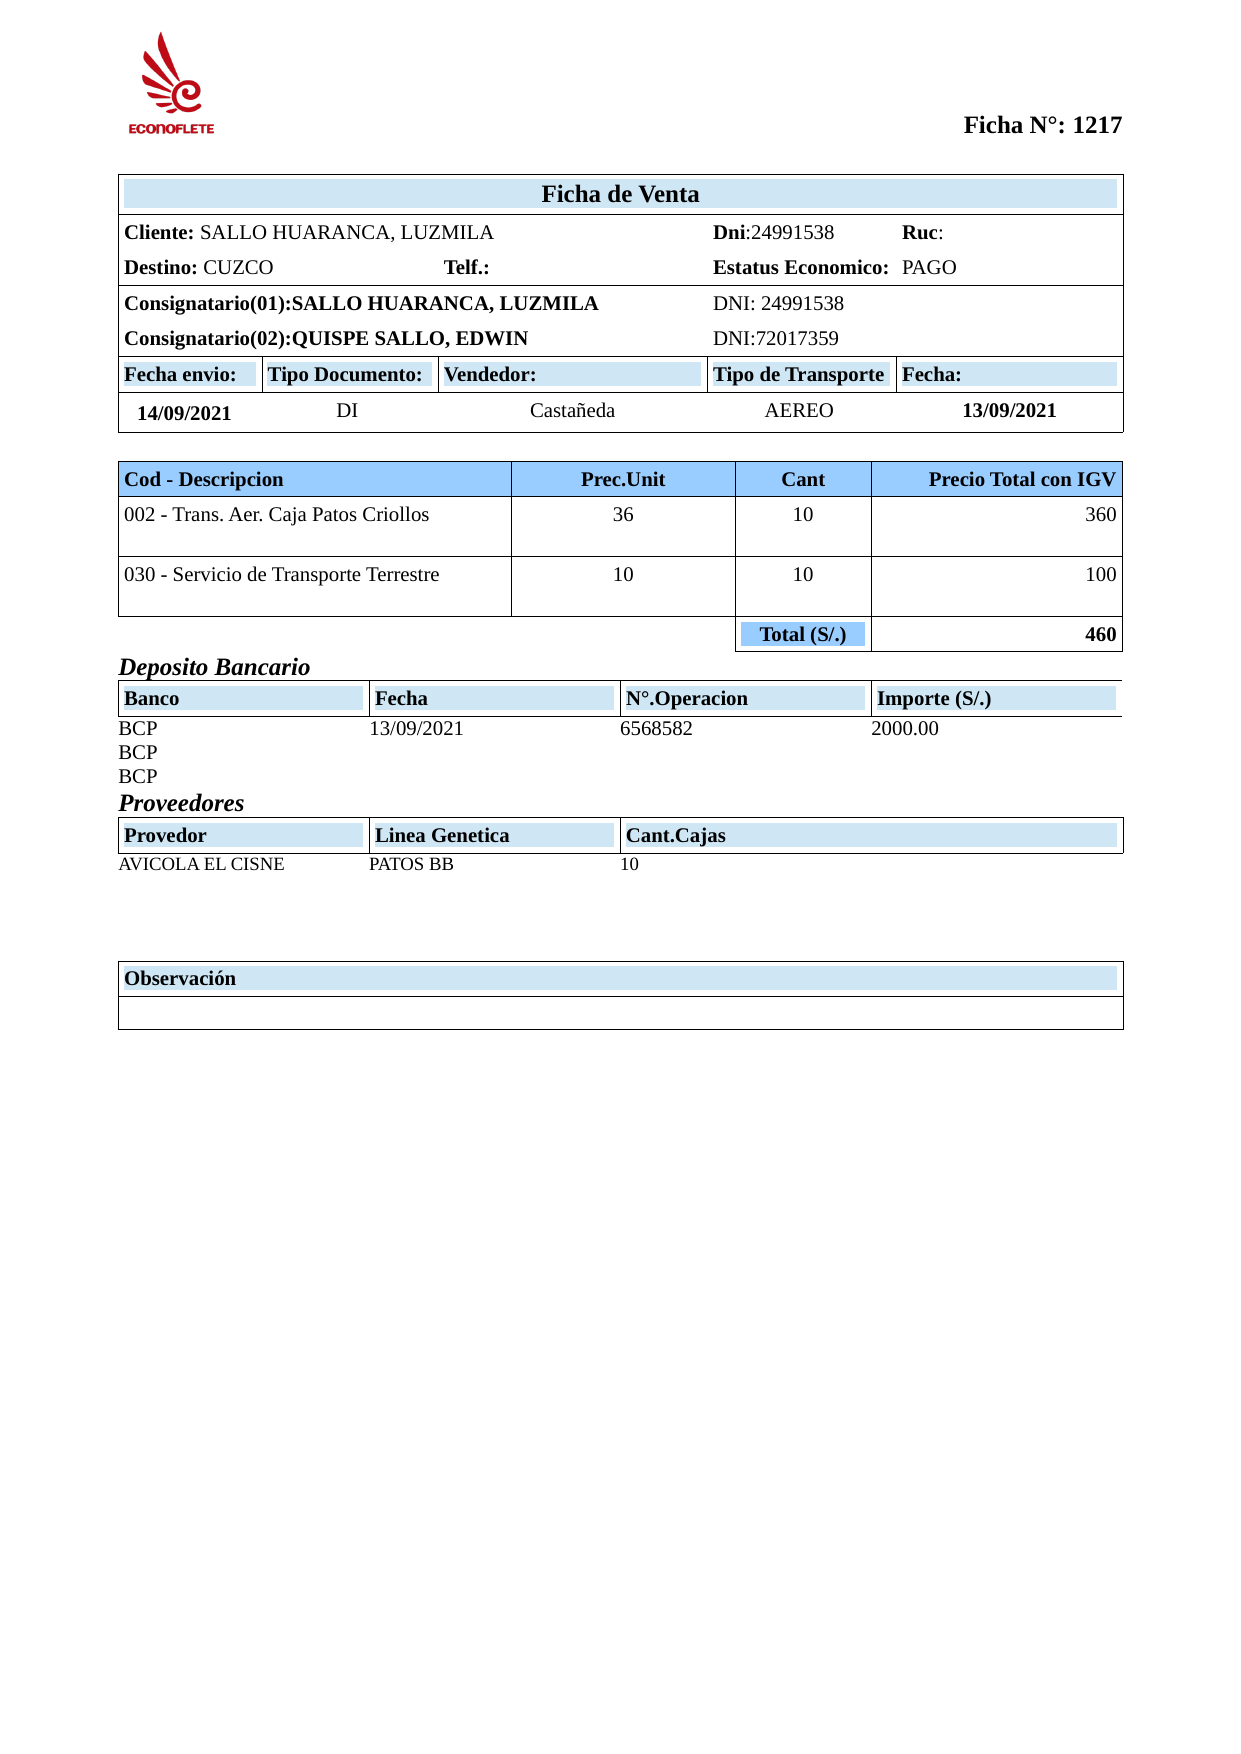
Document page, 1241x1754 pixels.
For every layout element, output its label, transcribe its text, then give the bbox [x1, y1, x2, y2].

table_cell Fecha: [897, 357, 1123, 392]
table_cell Estatus Economico: [707, 249, 896, 285]
table_cell DI [262, 393, 438, 432]
table_header Importe (S/.) [872, 681, 1122, 716]
table_header Observación [119, 962, 1123, 996]
table_cell Consignatario(01):SALLO HUARANCA, LUZMILA [119, 286, 707, 321]
table_cell [369, 939, 620, 961]
table_header Linea Genetica [370, 818, 620, 853]
table_cell [620, 939, 1123, 961]
table_header Cant.Cajas [621, 818, 1123, 853]
table_cell Dni:24991538 [707, 215, 896, 249]
table_cell BCP [118, 764, 369, 788]
text Proveedores [118, 788, 1122, 817]
table_cell 030 - Servicio de Transporte Terrestre [119, 557, 511, 616]
table_cell Castañeda [438, 393, 707, 432]
table_cell Cliente: SALLO HUARANCA, LUZMILA [119, 215, 707, 249]
table_header Fecha [370, 681, 620, 716]
table_cell Telf.: [438, 249, 707, 285]
table_cell [118, 918, 369, 939]
table_cell [369, 874, 620, 896]
table_cell [620, 764, 871, 788]
table_cell DNI:72017359 [707, 321, 1123, 356]
table_cell 460 [872, 617, 1122, 651]
table_cell [369, 896, 620, 917]
table_cell [620, 740, 871, 764]
table_cell PATOS BB [369, 854, 620, 874]
table_header Ficha de Venta [119, 175, 1123, 214]
table_cell [118, 896, 369, 917]
text Deposito Bancario [118, 652, 1122, 680]
table_header Precio Total con IGV [872, 462, 1122, 496]
table_cell AVICOLA EL CISNE [118, 854, 369, 874]
table_cell Consignatario(02):QUISPE SALLO, EDWIN [119, 321, 707, 356]
table_header Prec.Unit [512, 462, 735, 496]
table_cell [620, 874, 1123, 896]
table_cell Fecha envio: [119, 357, 262, 392]
table_cell [118, 874, 369, 896]
table_cell 6568582 [620, 717, 871, 740]
table_cell 100 [872, 557, 1122, 616]
table_header N°.Operacion [621, 681, 871, 716]
table_cell [871, 764, 1122, 788]
table_cell [369, 918, 620, 939]
table_cell [620, 896, 1123, 917]
table_cell 002 - Trans. Aer. Caja Patos Criollos [119, 497, 511, 556]
table_cell 13/09/2021 [896, 393, 1123, 432]
table_cell Total (S/.) [736, 617, 871, 651]
table_cell [119, 997, 1123, 1029]
table_header Cant [736, 462, 871, 496]
picture [118, 31, 225, 134]
table_cell 10 [736, 497, 871, 556]
table_header Provedor [119, 818, 369, 853]
table_cell [118, 617, 511, 651]
table_cell [118, 939, 369, 961]
table_cell 36 [512, 497, 735, 556]
table_cell Tipo Documento: [263, 357, 438, 392]
table_cell [871, 740, 1122, 764]
table_cell Vendedor: [439, 357, 707, 392]
table_cell [369, 740, 620, 764]
table_cell BCP [118, 740, 369, 764]
table_cell Destino: CUZCO [119, 249, 438, 285]
table_cell 2000.00 [871, 717, 1122, 740]
table_cell PAGO [896, 249, 1123, 285]
table_cell [511, 617, 735, 651]
table_cell 360 [872, 497, 1122, 556]
table_header Banco [119, 681, 369, 716]
table_cell DNI: 24991538 [707, 286, 1123, 321]
table_cell 13/09/2021 [369, 717, 620, 740]
table_header Cod - Descripcion [119, 462, 511, 496]
table_cell [369, 764, 620, 788]
table_cell Tipo de Transporte [708, 357, 896, 392]
table_cell 10 [512, 557, 735, 616]
table_cell [620, 918, 1123, 939]
table_cell 10 [736, 557, 871, 616]
table_cell BCP [118, 717, 369, 740]
table_cell 10 [620, 854, 1123, 874]
table_cell Ruc: [896, 215, 1123, 249]
table_cell AEREO [707, 393, 896, 432]
table_cell 14/09/2021 [119, 393, 262, 432]
